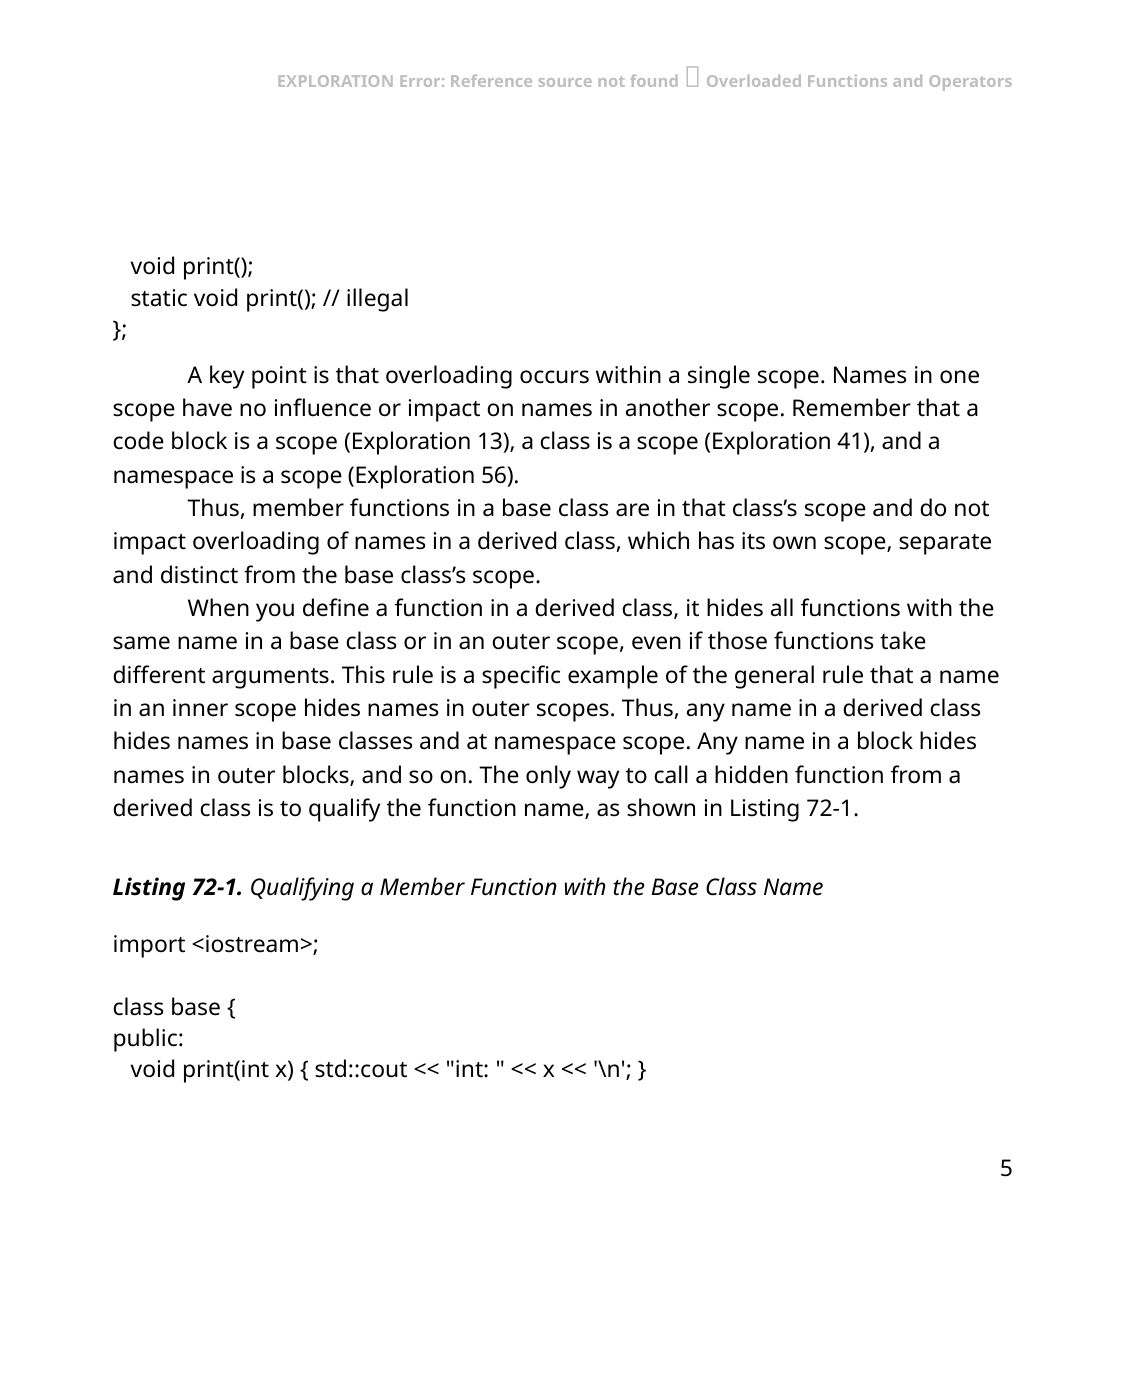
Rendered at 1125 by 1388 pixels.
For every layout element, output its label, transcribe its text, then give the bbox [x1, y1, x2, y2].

text Thus, member functions in a base class are in that class’s scope and do not impact overloading of names in a derived class, which has its own scope, separate and distinct from the base class’s scope. [112, 490, 1012, 590]
text A key point is that overloading occurs within a single scope. Names in one scope have no influence or impact on names in another scope. Remember that a code block is a scope (Exploration 13), a class is a scope (Exploration 41), and a namespace is a scope (Exploration 56). [112, 357, 1012, 490]
text Listing 72-1. Qualifying a Member Function with the Base Class Name [112, 871, 1012, 902]
text public: [112, 1022, 1012, 1053]
text class base { [112, 990, 1012, 1022]
text void print(int x) { std::cout << "int: " << x << '\n'; } [112, 1053, 1012, 1084]
text static void print(); // illegal [112, 282, 1012, 313]
text }; [112, 313, 1012, 344]
text When you define a function in a derived class, it hides all functions with the same name in a base class or in an outer scope, even if those functions take different arguments. This rule is a specific example of the general rule that a name in an inner scope hides names in outer scopes. Thus, any name in a derived class hides names in base classes and at namespace scope. Any name in a block hides names in outer blocks, and so on. The only way to call a hidden function from a derived class is to qualify the function name, as shown in Listing 72-1. [112, 590, 1012, 823]
text import <iostream>; [112, 928, 1012, 959]
text void print(); [112, 250, 1012, 282]
